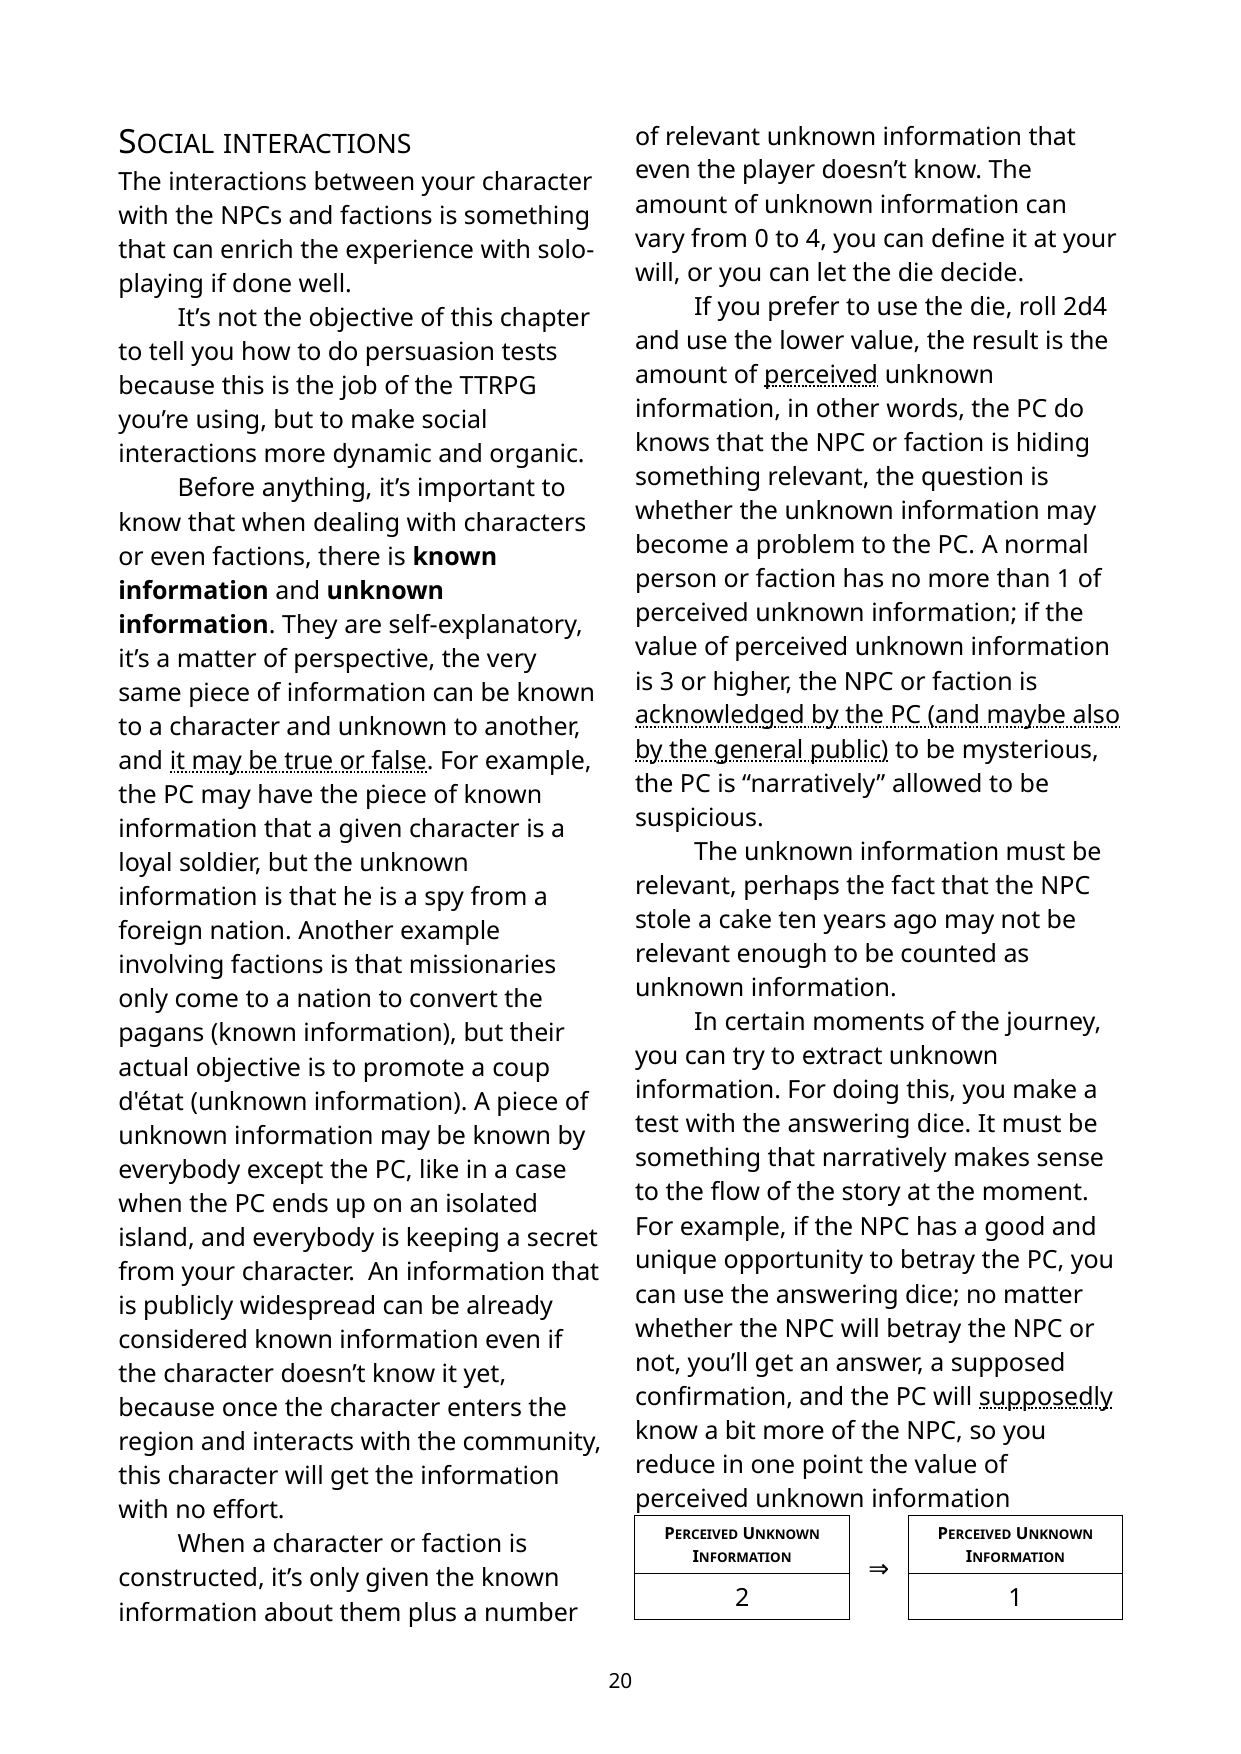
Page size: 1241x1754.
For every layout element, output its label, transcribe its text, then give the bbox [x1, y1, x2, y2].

text Before anything, it’s important to know that when dealing with characters or even factions, there is known information and unknown information. They are self-explanatory, it’s a matter of perspective, the very same piece of information can be known to a character and unknown to another, and it may be true or false. For example, the PC may have the piece of known information that a given character is a loyal soldier, but the unknown information is that he is a spy from a foreign nation. Another example involving factions is that missionaries only come to a nation to convert the pagans (known information), but their actual objective is to promote a coup d'état (unknown information). A piece of unknown information may be known by everybody except the PC, like in a case when the PC ends up on an isolated island, and everybody is keeping a secret from your character. An information that is publicly widespread can be already considered known information even if the character doesn’t know it yet, because once the character enters the region and interacts with the community, this character will get the information with no effort. [118, 470, 605, 1526]
text It’s not the objective of this chapter to tell you how to do persuasion tests because this is the job of the TTRPG you’re using, but to make social interactions more dynamic and organic. [118, 300, 605, 470]
table_header Perceived Unknown Information [635, 1516, 849, 1573]
table_header ⇒ [850, 1515, 908, 1620]
subtitle Social interactions [118, 118, 605, 163]
text When a character or faction is constructed, it’s only given the known information about them plus a number [118, 1526, 605, 1628]
text The unknown information must be relevant, perhaps the fact that the NPC stole a cake ten years ago may not be relevant enough to be counted as unknown information. [635, 833, 1122, 1004]
table_cell 1 [909, 1574, 1122, 1619]
text of relevant unknown information that even the player doesn’t know. The amount of unknown information can vary from 0 to 4, you can define it at your will, or you can let the die decide. [635, 118, 1122, 288]
text The interactions between your character with the NPCs and factions is something that can enrich the experience with solo-playing if done well. [118, 163, 605, 300]
text In certain moments of the journey, you can try to extract unknown information. For doing this, you make a test with the answering dice. It must be something that narratively makes sense to the flow of the story at the moment. For example, if the NPC has a good and unique opportunity to betray the PC, you can use the answering dice; no matter whether the NPC will betray the NPC or not, you’ll get an answer, a supposed confirmation, and the PC will supposedly know a bit more of the NPC, so you reduce in one point the value of perceived unknown information [635, 1004, 1122, 1515]
text If you prefer to use the die, roll 2d4 and use the lower value, the result is the amount of perceived unknown information, in other words, the PC do knows that the NPC or faction is hiding something relevant, the question is whether the unknown information may become a problem to the PC. A normal person or faction has no more than 1 of perceived unknown information; if the value of perceived unknown information is 3 or higher, the NPC or faction is acknowledged by the PC (and maybe also by the general public) to be mysterious, the PC is “narratively” allowed to be suspicious. [635, 288, 1122, 833]
table_cell 2 [635, 1574, 849, 1619]
table_header Perceived Unknown Information [909, 1516, 1122, 1573]
